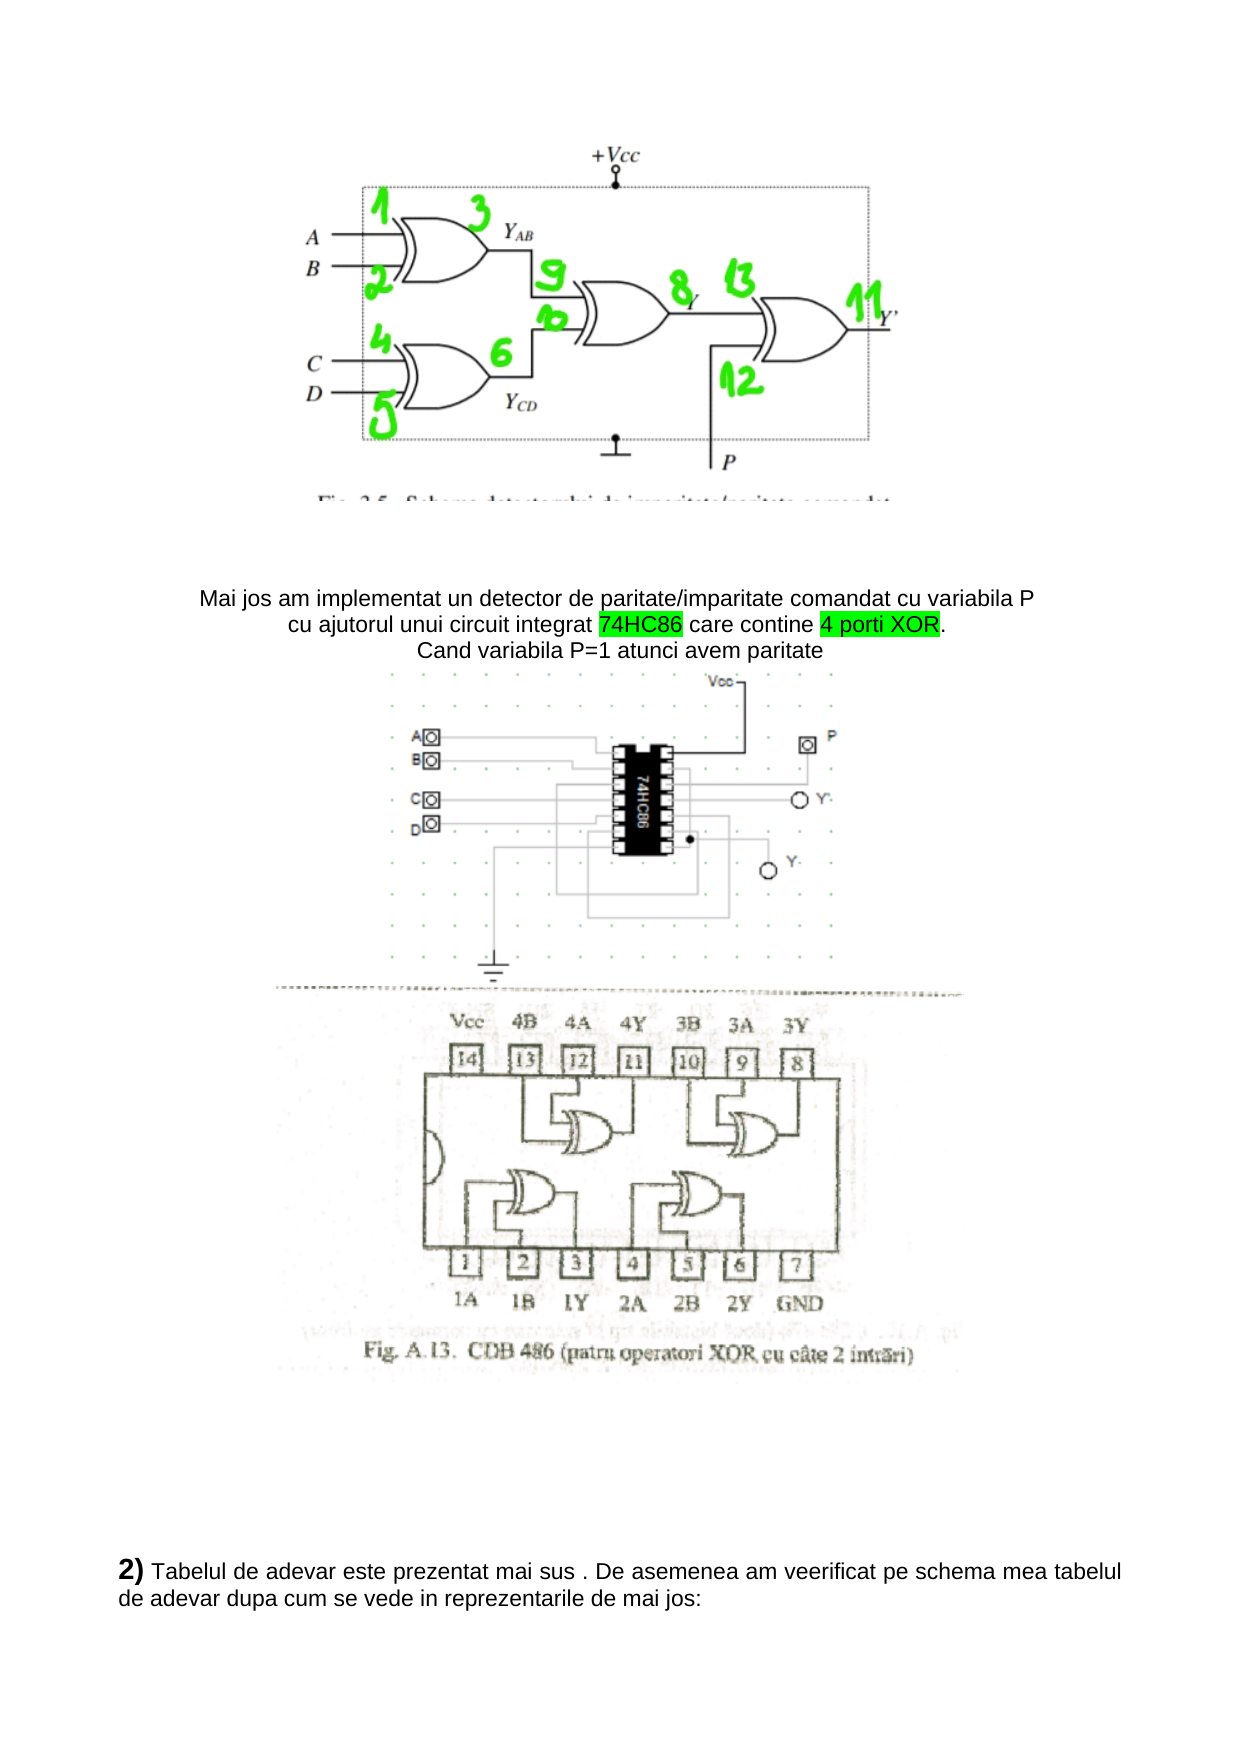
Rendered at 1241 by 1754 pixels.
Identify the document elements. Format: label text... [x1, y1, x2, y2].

text 2) Tabelul de adevar este prezentat mai sus . De asemenea am veerificat pe schema mea tabelul de adevar dupa cum se vede in reprezentarile de mai jos: [118, 1552, 1122, 1612]
text Mai jos am implementat un detector de paritate/imparitate comandat cu variabila P [118, 585, 1122, 611]
text cu ajutorul unui circuit integrat 74HC86 care contine 4 porti XOR. [118, 611, 1122, 637]
text Cand variabila P=1 atunci avem paritate [118, 637, 1122, 664]
